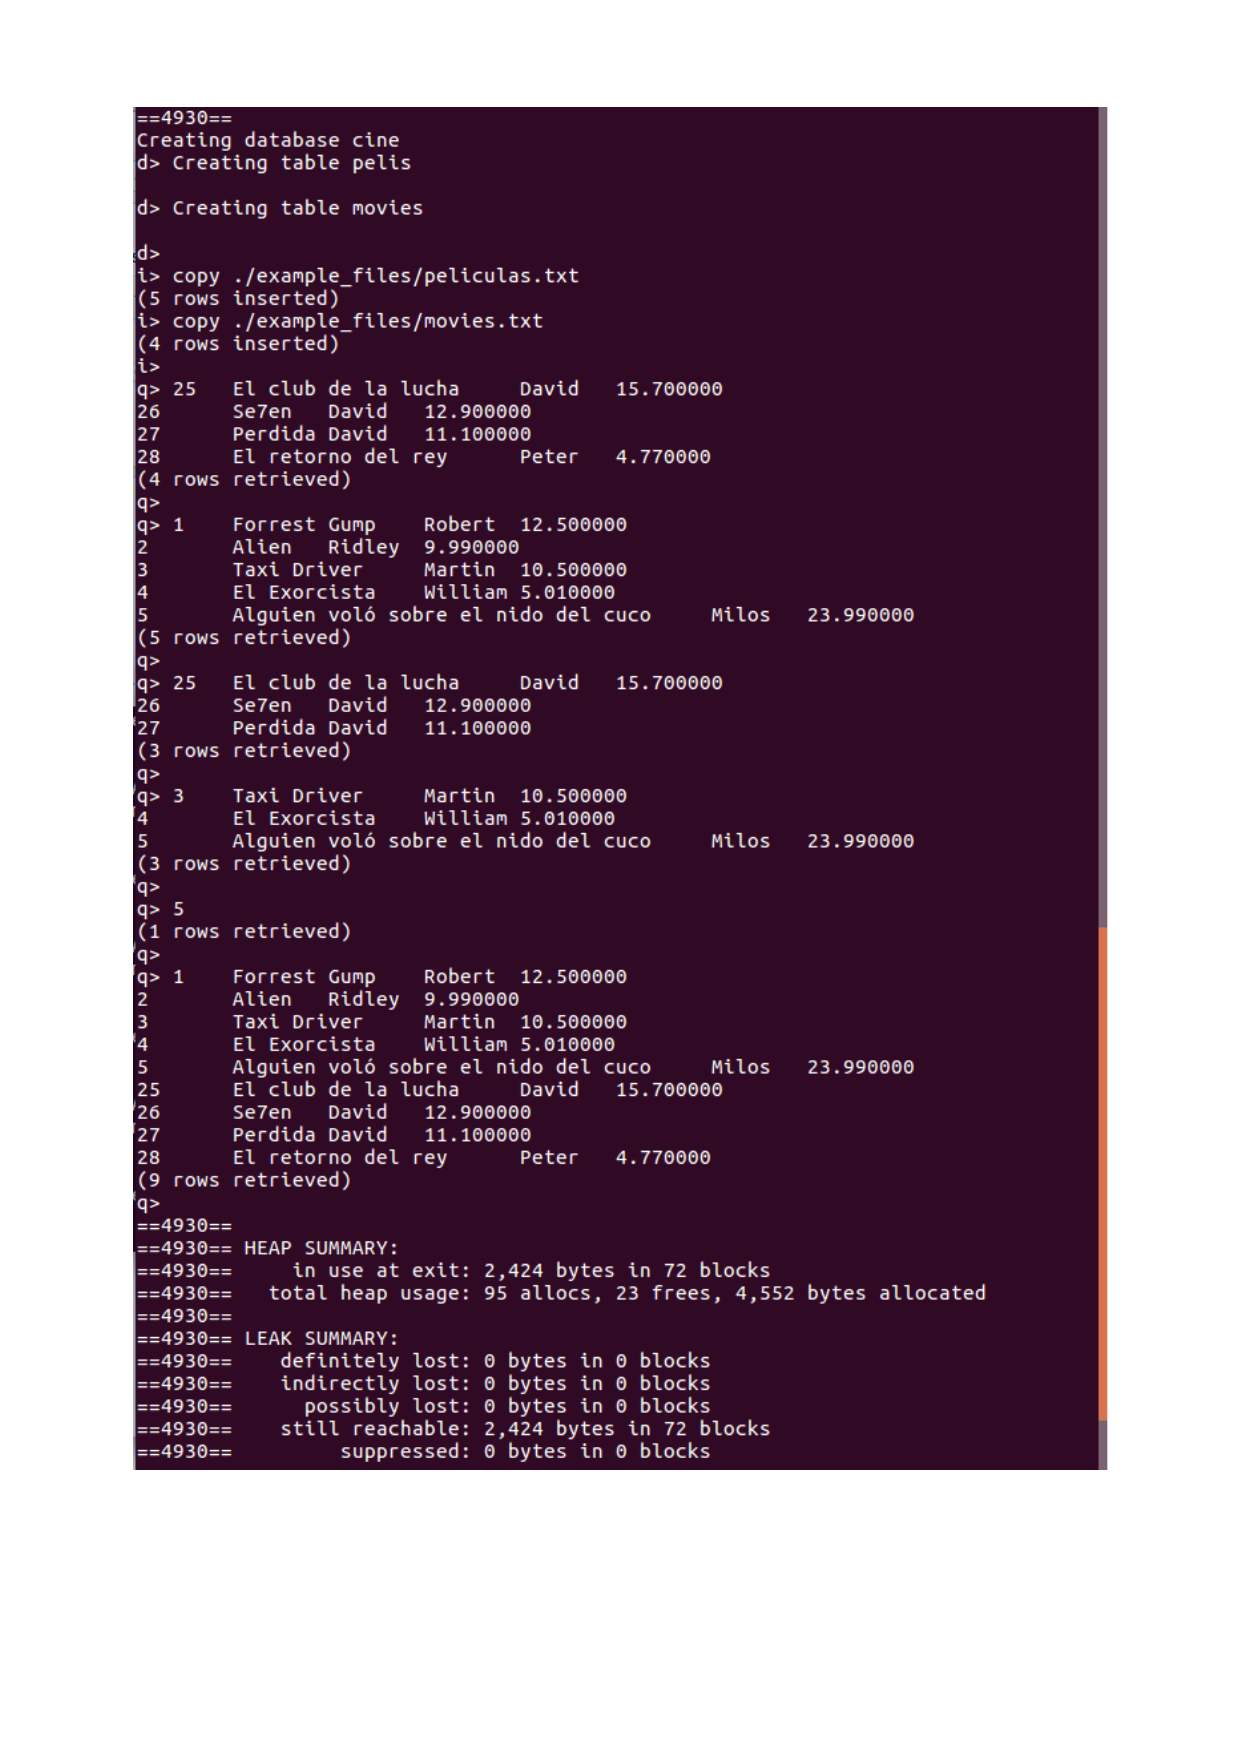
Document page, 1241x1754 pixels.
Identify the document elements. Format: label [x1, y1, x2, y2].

picture [133, 107, 1108, 1470]
